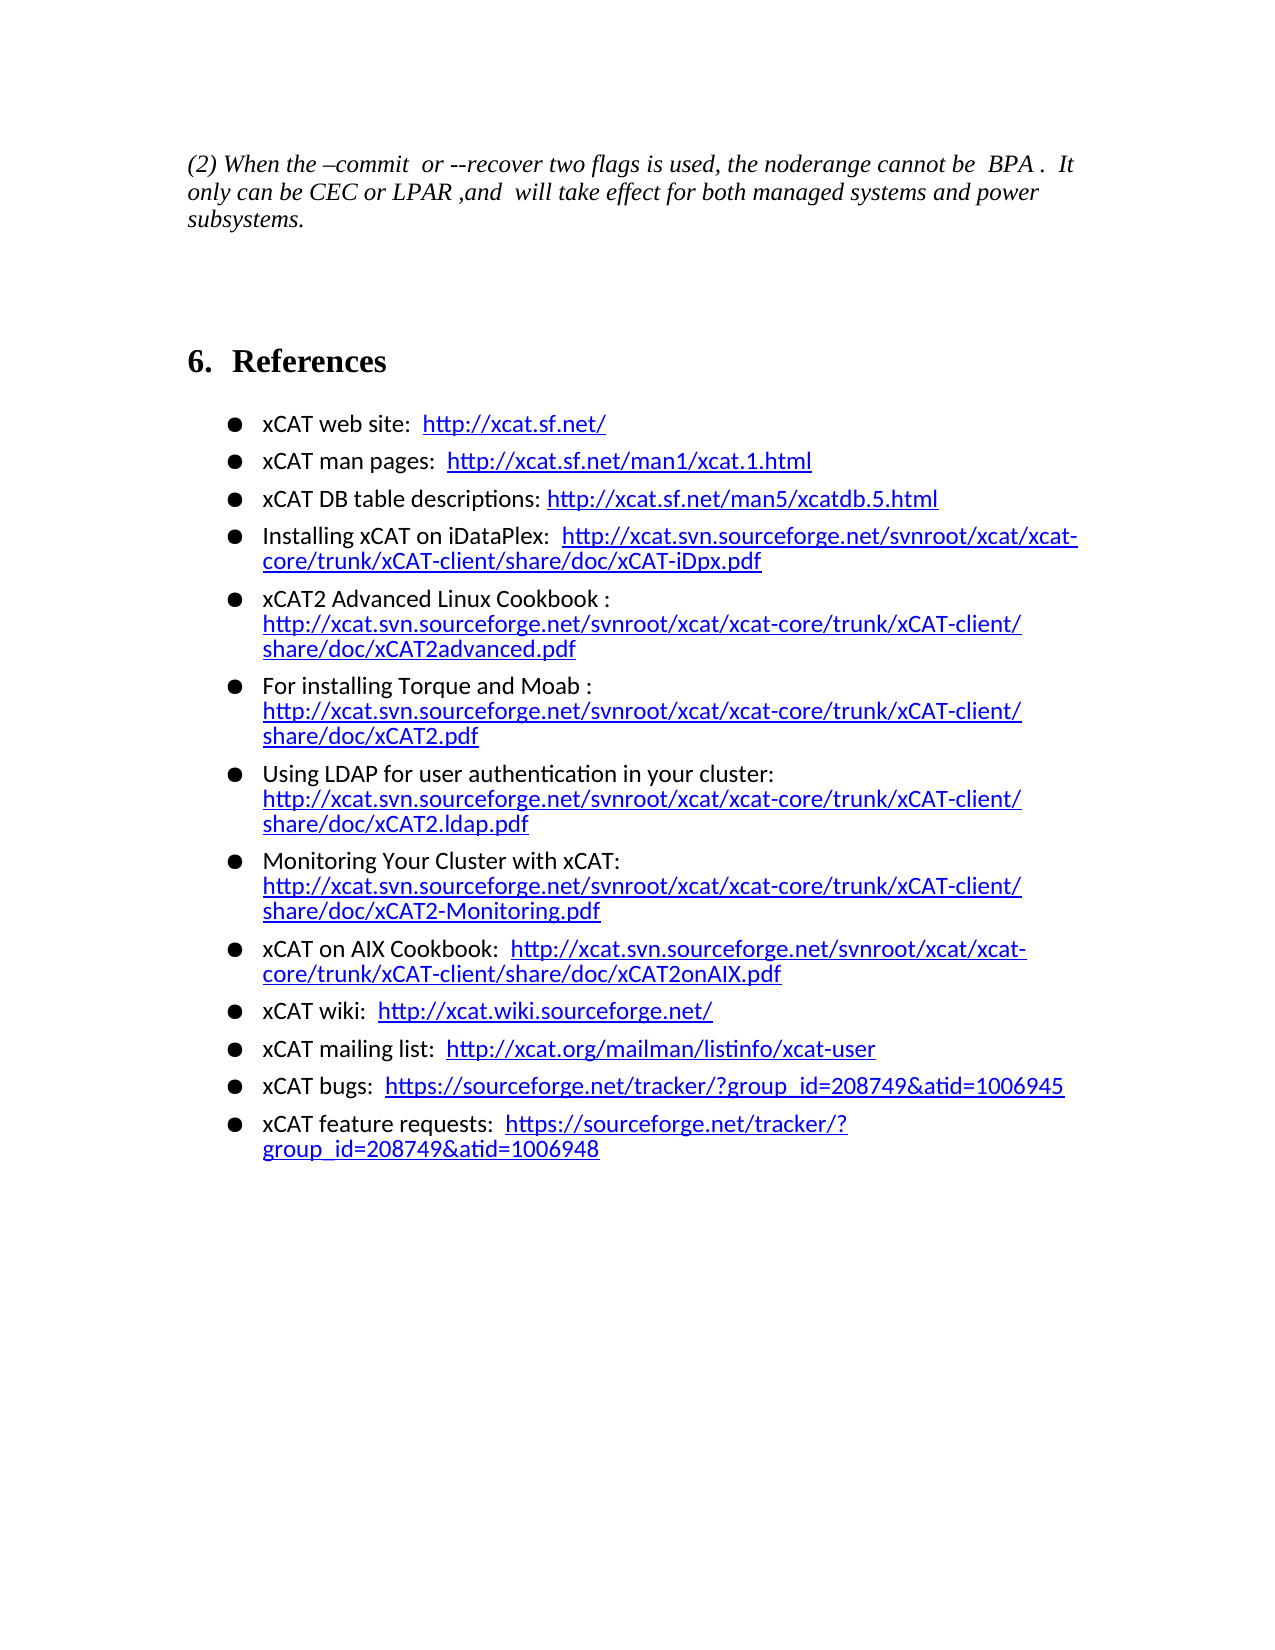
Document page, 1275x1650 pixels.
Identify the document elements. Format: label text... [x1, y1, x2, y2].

text (2) When the –commit or --recover two flags is used, the noderange cannot be BPA . It only can be CEC or LPAR ,and will take effect for both managed systems and power subsystems. [187, 150, 1087, 233]
list Using LDAP for user authentication in your cluster: http://xcat.svn.sourceforge.net/svnroot/xcat/xcat-core/trunk/xCAT-client/share/doc/xCAT2.ldap.pdf [225, 763, 1087, 838]
list xCAT bugs: https://sourceforge.net/tracker/?group_id=208749&atid=1006945 [225, 1076, 1087, 1101]
list For installing Torque and Moab : http://xcat.svn.sourceforge.net/svnroot/xcat/xcat-core/trunk/xCAT-client/share/doc/xCAT2.pdf [225, 676, 1087, 751]
list Monitoring Your Cluster with xCAT: http://xcat.svn.sourceforge.net/svnroot/xcat/xcat-core/trunk/xCAT-client/share/doc/xCAT2-Monitoring.pdf [225, 851, 1087, 926]
list xCAT web site: http://xcat.sf.net/ [225, 413, 1087, 438]
list xCAT wiki: http://xcat.wiki.sourceforge.net/ [225, 1001, 1087, 1026]
list xCAT on AIX Cookbook: http://xcat.svn.sourceforge.net/svnroot/xcat/xcat-core/trunk/xCAT-client/share/doc/xCAT2onAIX.pdf [225, 938, 1087, 988]
list Installing xCAT on iDataPlex: http://xcat.svn.sourceforge.net/svnroot/xcat/xcat-core/trunk/xCAT-client/share/doc/xCAT-iDpx.pdf [225, 526, 1087, 576]
list xCAT2 Advanced Linux Cookbook : http://xcat.svn.sourceforge.net/svnroot/xcat/xcat-core/trunk/xCAT-client/share/doc/xCAT2advanced.pdf [225, 588, 1087, 663]
list xCAT mailing list: http://xcat.org/mailman/listinfo/xcat-user [225, 1038, 1087, 1063]
list xCAT feature requests: https://sourceforge.net/tracker/?group_id=208749&atid=1006948 [225, 1113, 1087, 1163]
subtitle References [187, 342, 1087, 379]
list xCAT man pages: http://xcat.sf.net/man1/xcat.1.html [225, 451, 1087, 476]
list xCAT DB table descriptions: http://xcat.sf.net/man5/xcatdb.5.html [225, 488, 1087, 513]
